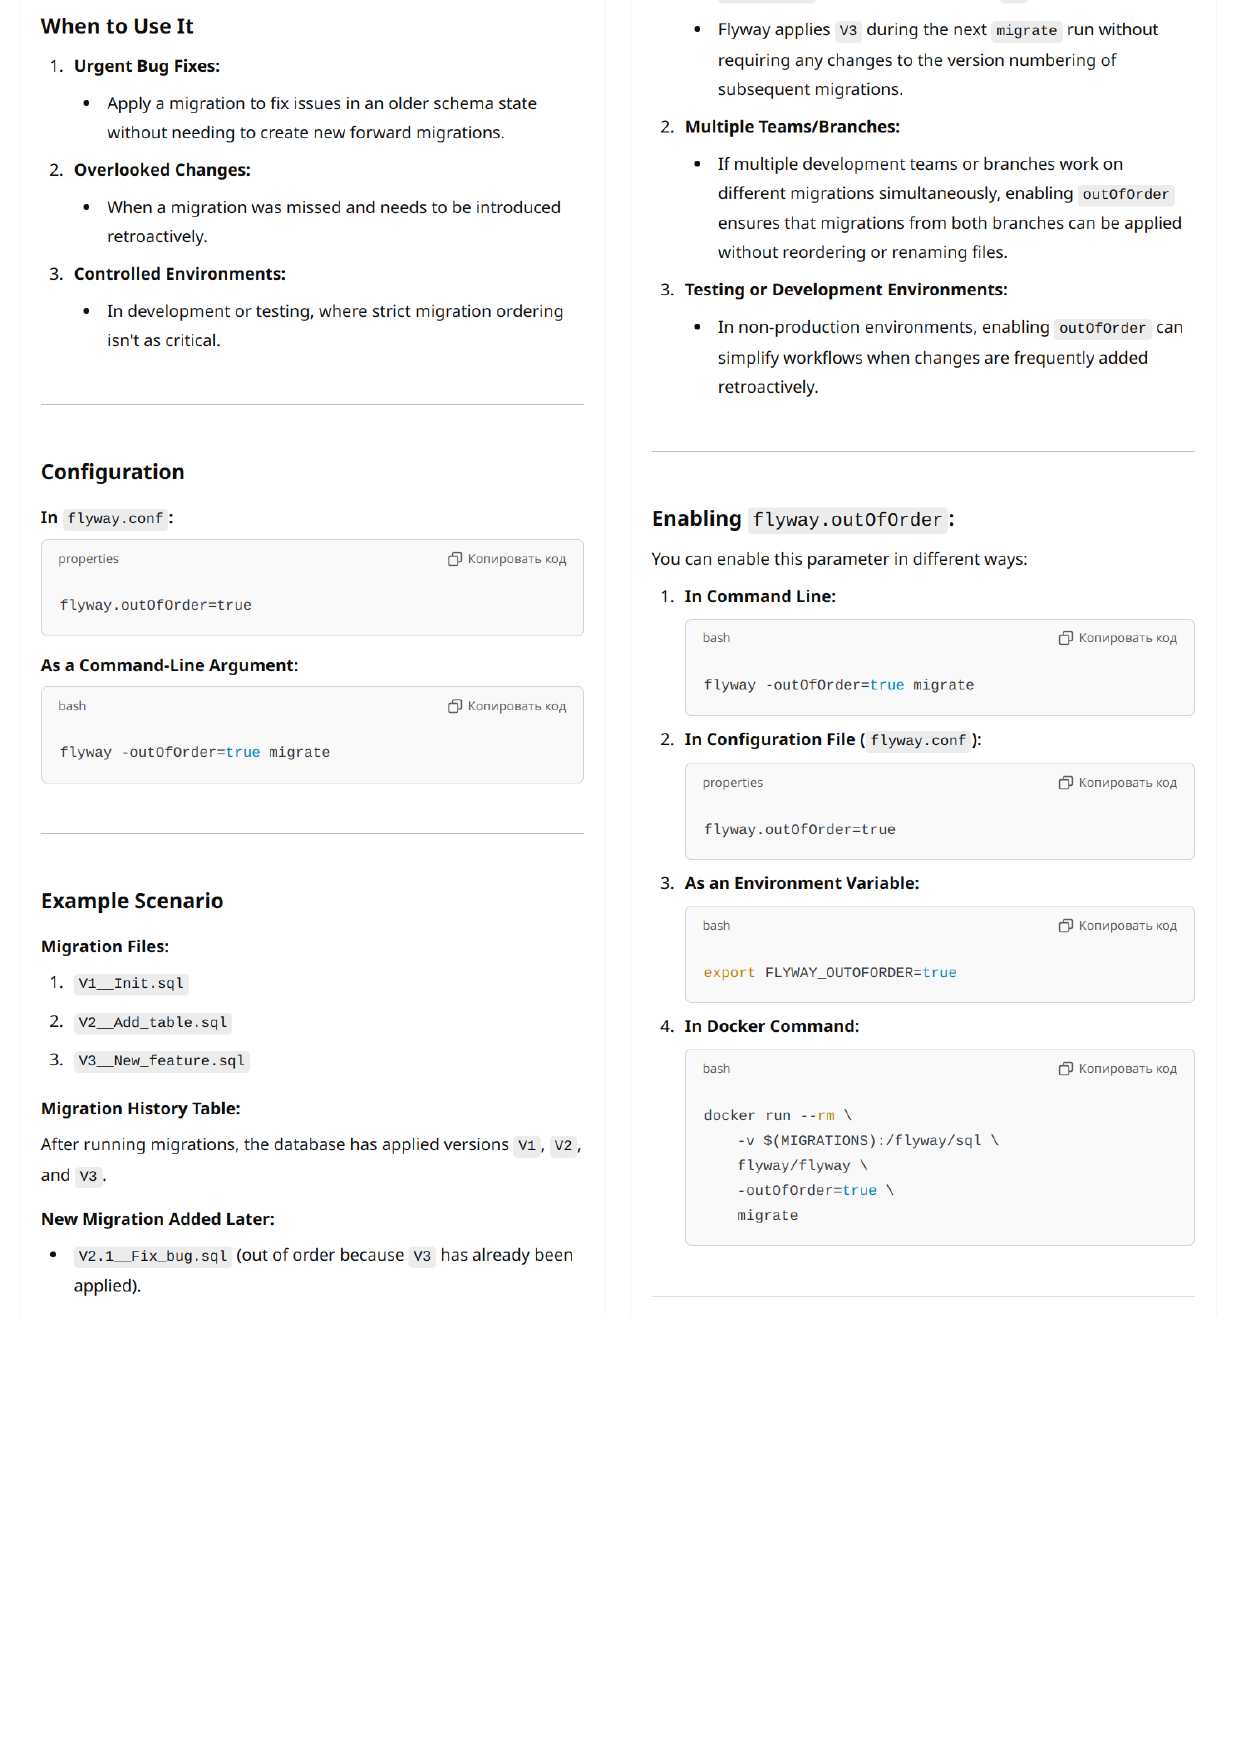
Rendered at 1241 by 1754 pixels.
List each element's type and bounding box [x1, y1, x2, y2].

picture [0, 0, 1241, 1316]
